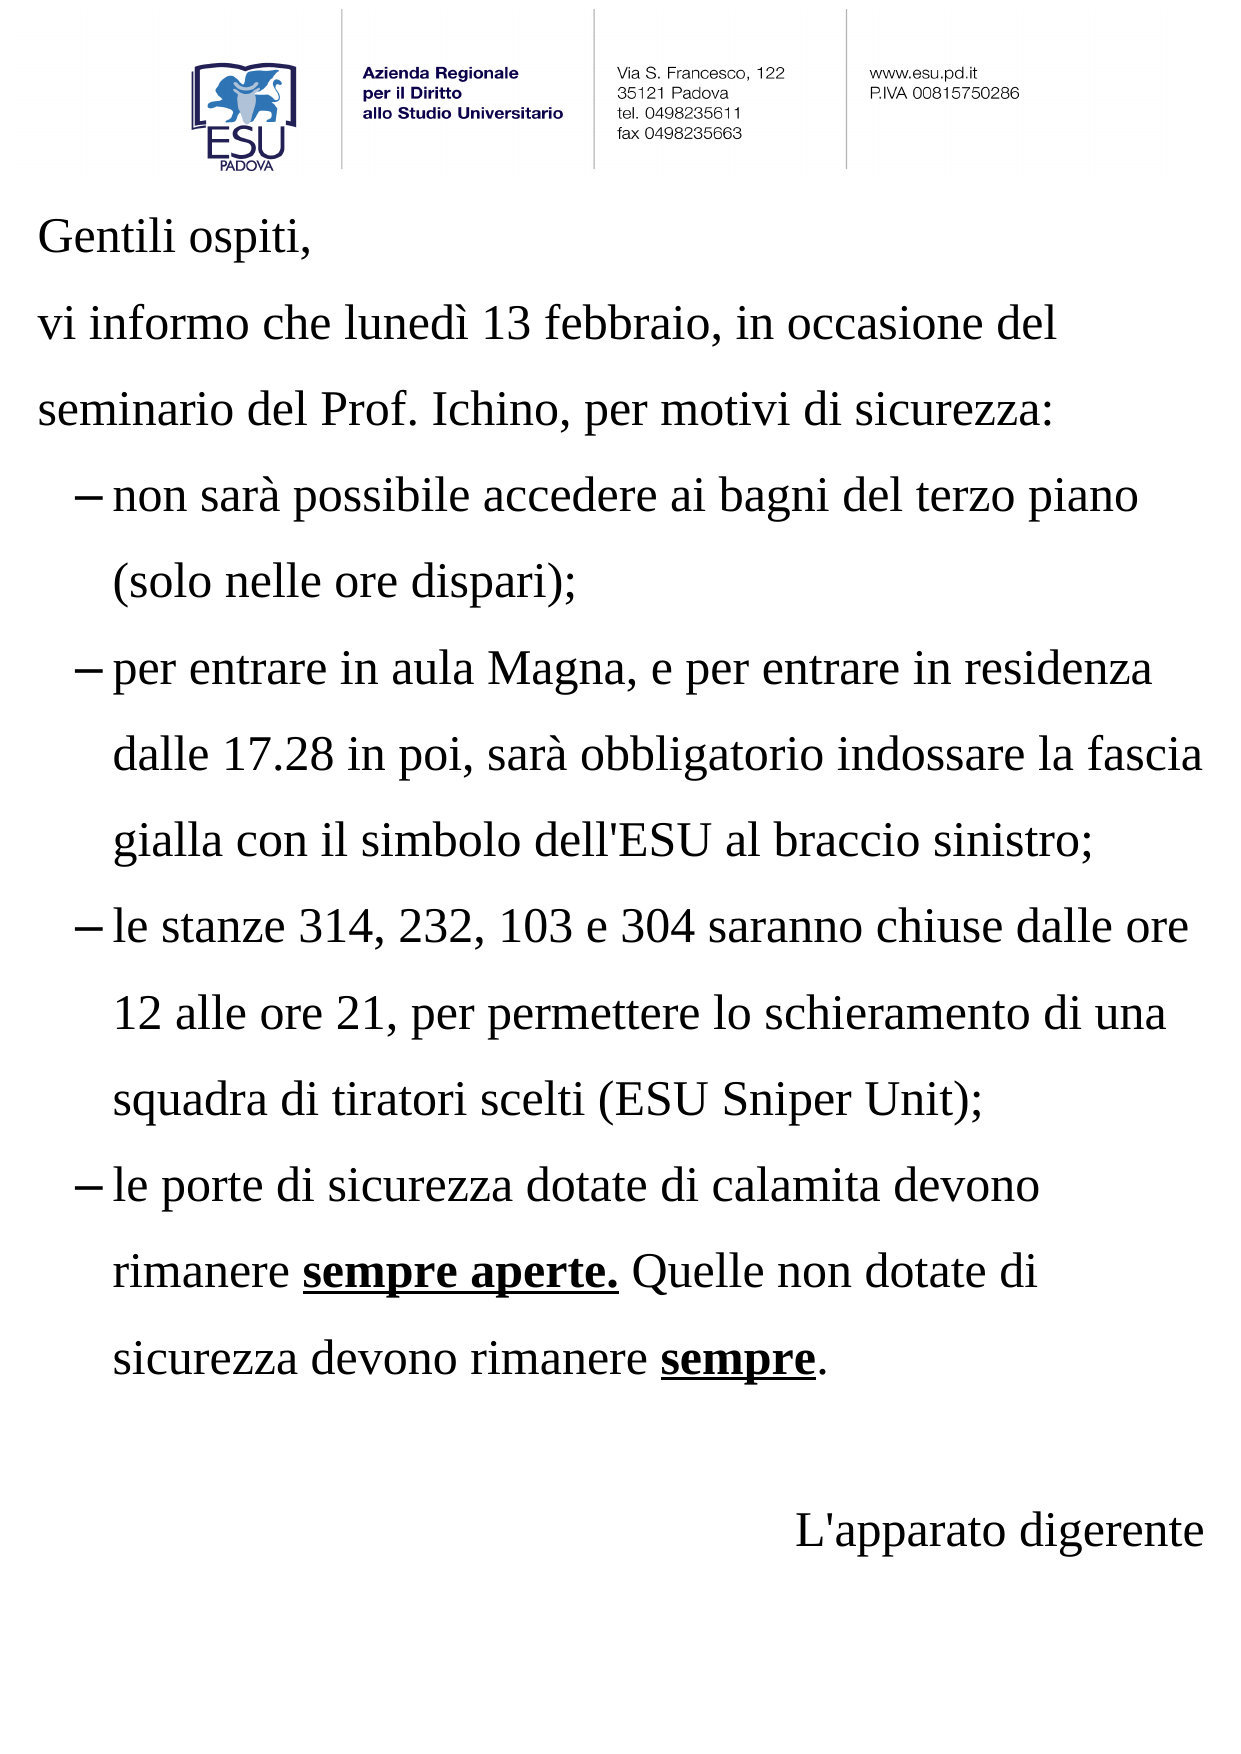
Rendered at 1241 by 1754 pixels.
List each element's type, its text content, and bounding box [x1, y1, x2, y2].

list le stanze 314, 232, 103 e 304 saranno chiuse dalle ore 12 alle ore 21, per permettere lo schieramento di una squadra di tiratori scelti (ESU Sniper Unit); [75, 896, 1205, 1126]
list le porte di sicurezza dotate di calamita devono rimanere sempre aperte. Quelle non dotate di sicurezza devono rimanere sempre. [75, 1155, 1205, 1385]
text vi informo che lunedì 13 febbraio, in occasione del seminario del Prof. Ichino, per motivi di sicurezza: [37, 292, 1205, 436]
text Gentili ospiti, [37, 206, 1205, 264]
text L'apparato digerente [37, 1500, 1205, 1557]
list non sarà possibile accedere ai bagni del terzo piano (solo nelle ore dispari); [75, 465, 1205, 609]
picture [16, 9, 1175, 178]
list per entrare in aula Magna, e per entrare in residenza dalle 17.28 in poi, sarà obbligatorio indossare la fascia gialla con il simbolo dell'ESU al braccio sinistro; [75, 637, 1205, 867]
